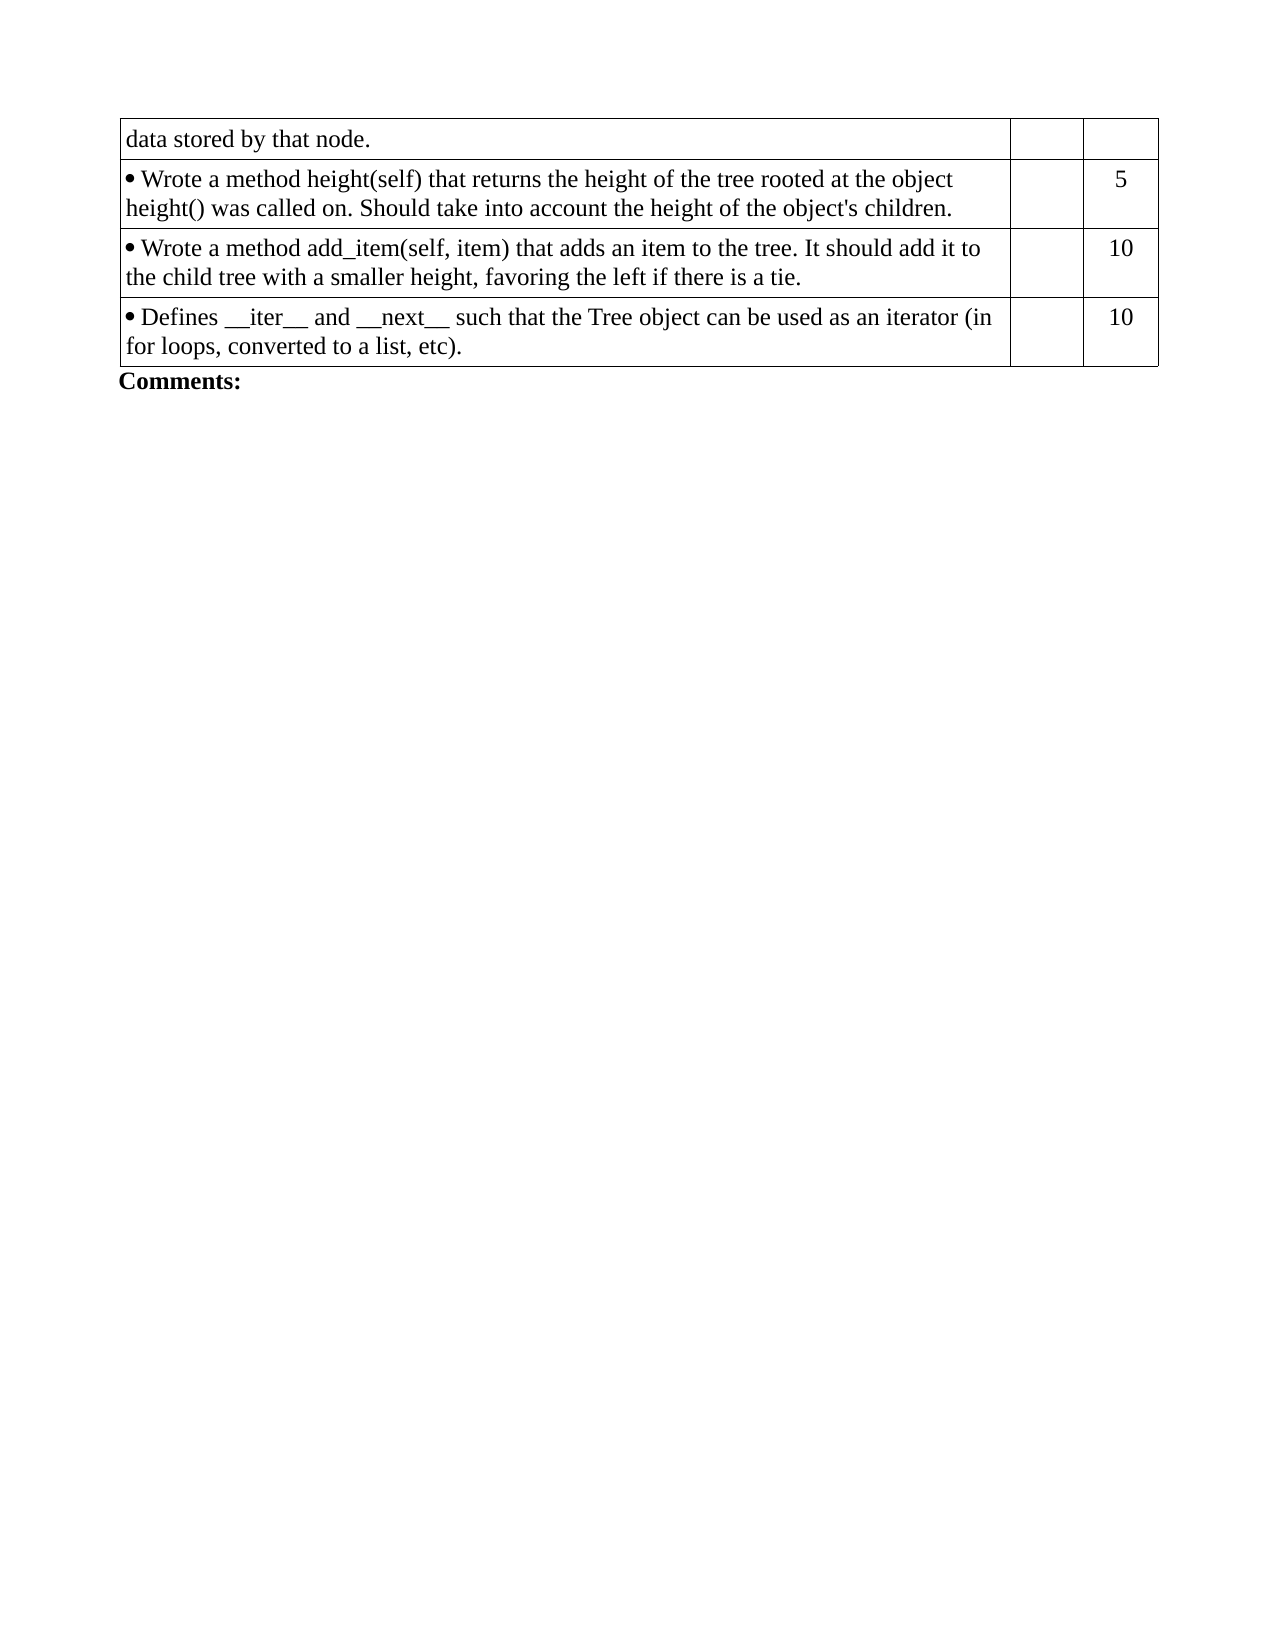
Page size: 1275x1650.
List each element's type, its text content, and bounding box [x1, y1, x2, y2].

table_cell data stored by that node. [121, 119, 1010, 158]
text Comments: [118, 366, 1157, 394]
table_cell 10 [1084, 229, 1158, 297]
table_cell [1011, 298, 1083, 366]
table_cell 5 [1084, 160, 1158, 227]
table_cell [1011, 160, 1083, 227]
table_cell [1011, 229, 1083, 297]
table_cell Wrote a method height(self) that returns the height of the tree rooted at the object height() was called on. Should take into account the height of the object's children. [121, 160, 1010, 227]
table_cell Wrote a method add_item(self, item) that adds an item to the tree. It should add it to the child tree with a smaller height, favoring the left if there is a tie. [121, 229, 1010, 297]
table_cell 10 [1084, 298, 1158, 366]
table_cell Defines __iter__ and __next__ such that the Tree object can be used as an iterator (in for loops, converted to a list, etc). [121, 298, 1010, 366]
table_cell [1084, 119, 1158, 158]
table_cell [1011, 119, 1083, 158]
